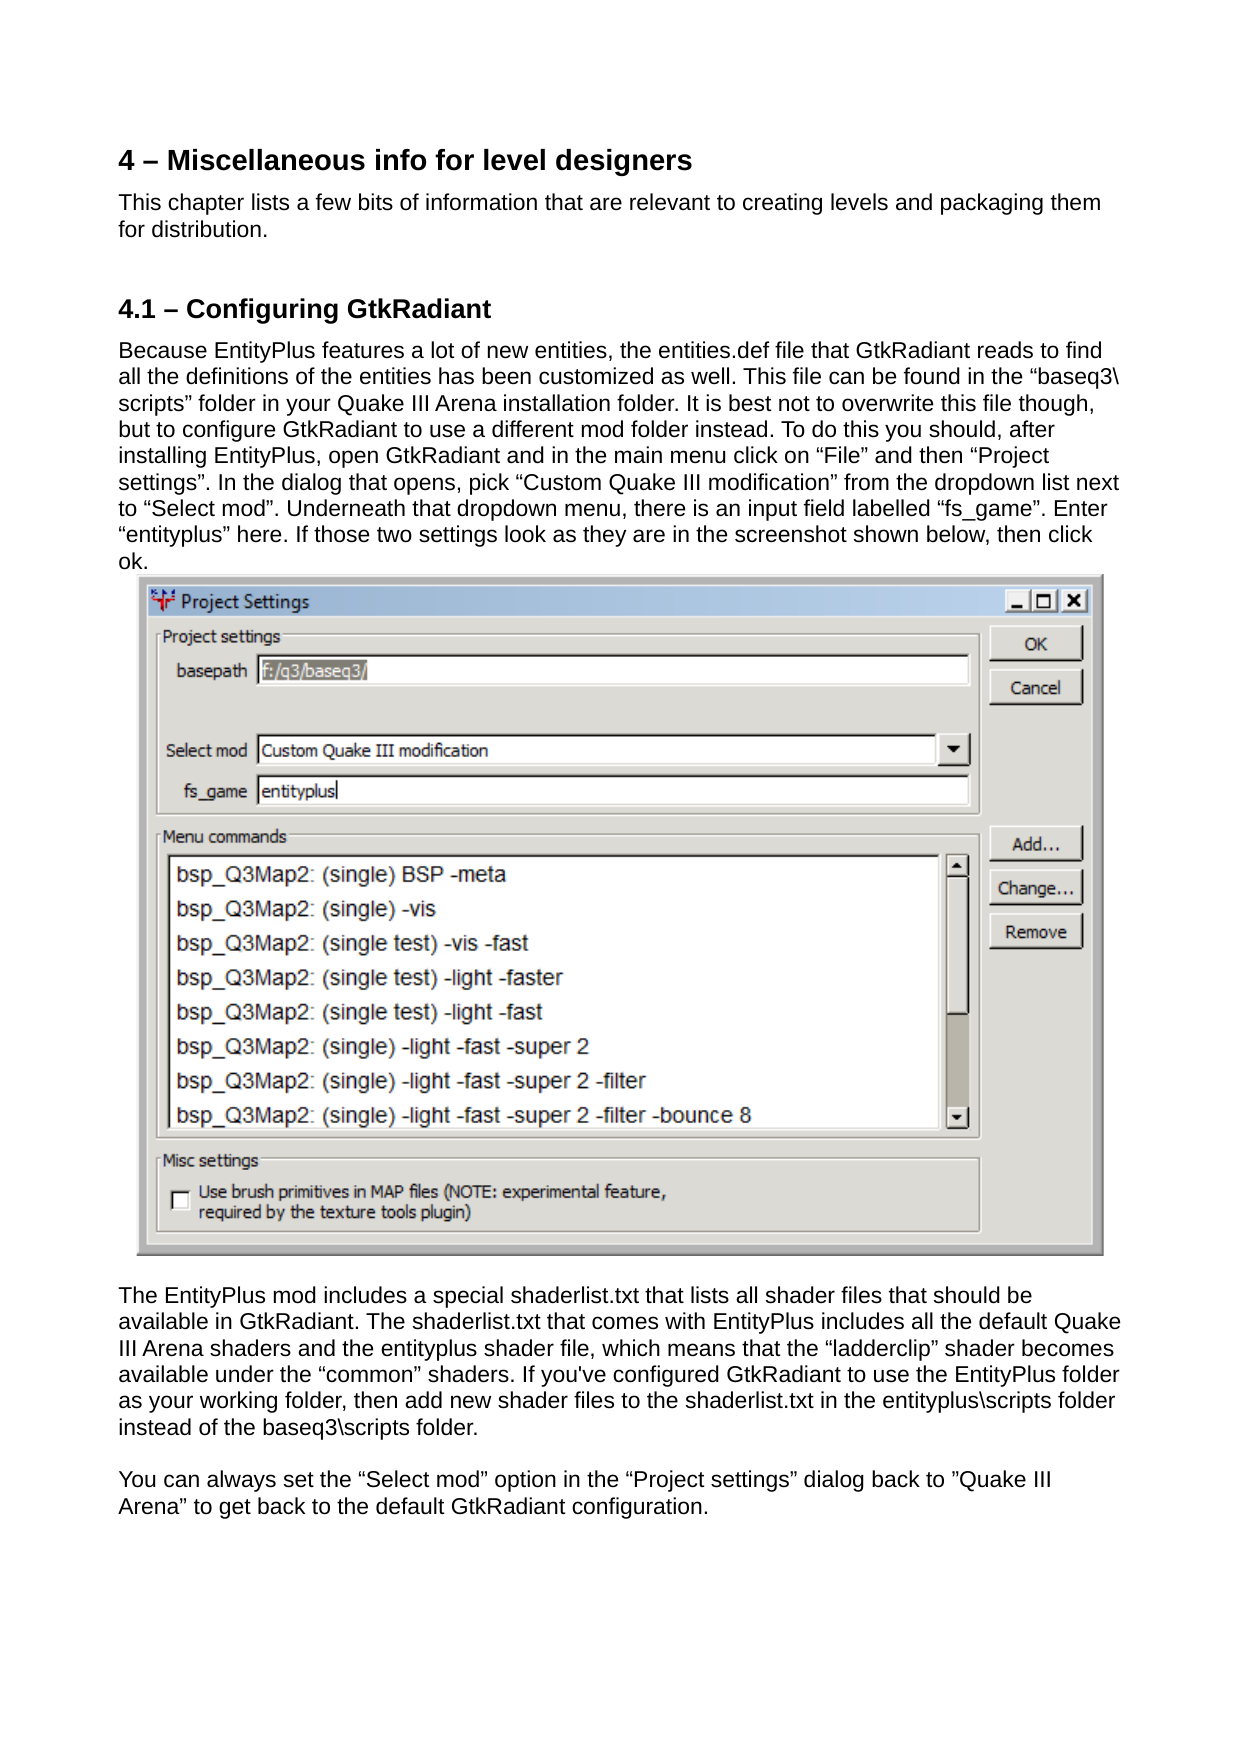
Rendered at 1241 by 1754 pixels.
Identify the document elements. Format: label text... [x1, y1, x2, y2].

picture [136, 574, 1104, 1256]
text You can always set the “Select mod” option in the “Project settings” dialog back to ”Quake III Arena” to get back to the default GtkRadiant configuration. [118, 1440, 1122, 1519]
text This chapter lists a few bits of information that are relevant to creating levels and packaging them for distribution. [118, 189, 1122, 242]
text The EntityPlus mod includes a special shaderlist.txt that lists all shader files that should be available in GtkRadiant. The shaderlist.txt that comes with EntityPlus includes all the default Quake III Arena shaders and the entityplus shader file, which means that the “ladderclip” shader becomes available under the “common” shaders. If you've configured GtkRadiant to use the EntityPlus folder as your working folder, then add new shader files to the shaderlist.txt in the entityplus\scripts folder instead of the baseq3\scripts folder. [118, 1282, 1122, 1440]
text Because EntityPlus features a lot of new entities, the entities.def file that GtkRadiant reads to find all the definitions of the entities has been customized as well. This file can be found in the “baseq3\scripts” folder in your Quake III Arena installation folder. It is best not to overwrite this file though, but to configure GtkRadiant to use a different mod folder instead. To do this you should, after installing EntityPlus, open GtkRadiant and in the main menu click on “File” and then “Project settings”. In the dialog that opens, pick “Custom Quake III modification” from the dropdown list next to “Select mod”. Underneath that dropdown menu, there is an input field labelled “fs_game”. Enter “entityplus” here. If those two settings look as they are in the screenshot shown below, then click ok. [118, 337, 1122, 574]
subtitle 4.1 – Configuring GtkRadiant [118, 293, 1122, 324]
subtitle 4 – Miscellaneous info for level designers [118, 143, 1122, 177]
